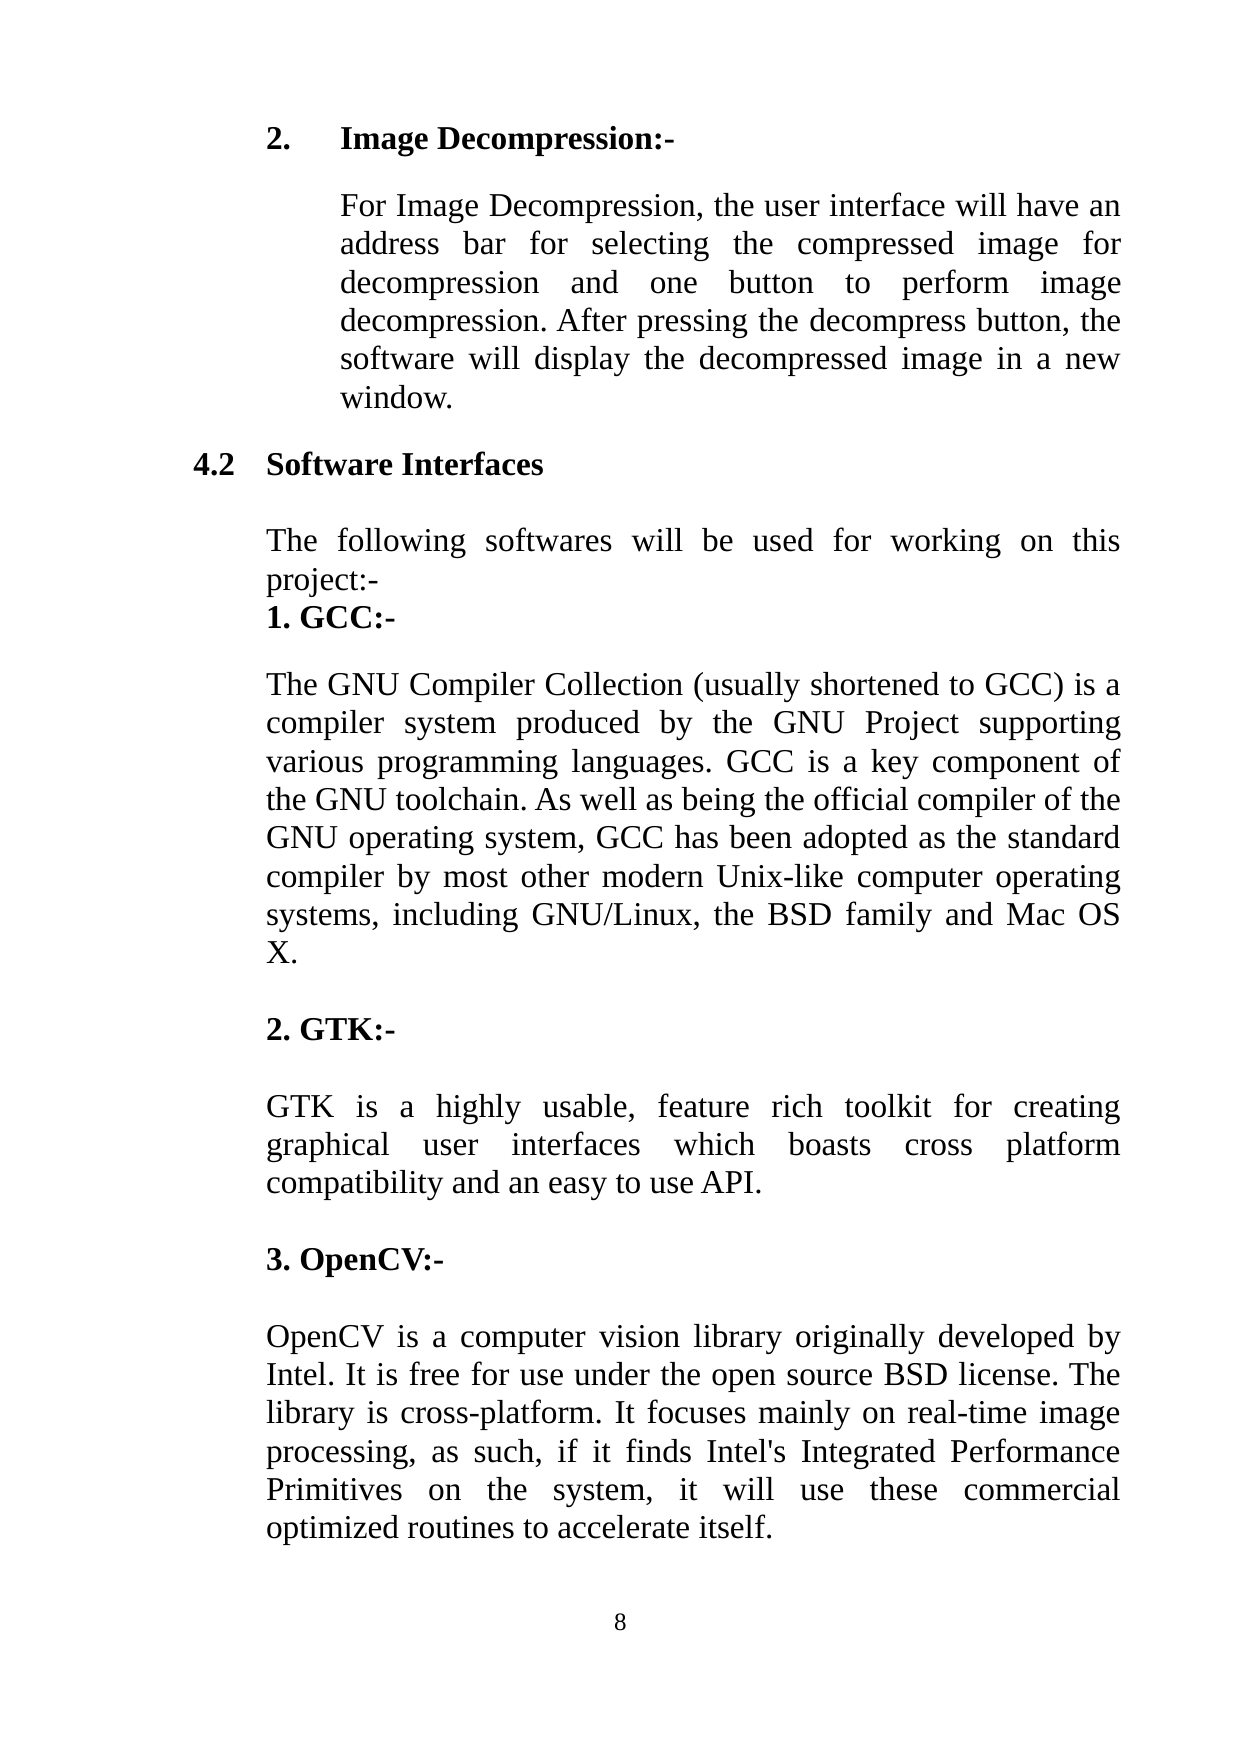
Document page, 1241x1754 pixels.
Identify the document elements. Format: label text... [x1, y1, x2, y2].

text 2. Image Decompression:- [118, 118, 1122, 156]
text The GNU Compiler Collection (usually shortened to GCC) is a compiler system produced by the GNU Project supporting various programming languages. GCC is a key component of the GNU toolchain. As well as being the official compiler of the GNU operating system, GCC has been adopted as the standard compiler by most other modern Unix-like computer operating systems, including GNU/Linux, the BSD family and Mac OS X. [266, 664, 1122, 971]
list 2. GTK:- [266, 1009, 1122, 1048]
text 3. OpenCV:- [118, 1239, 1122, 1278]
text The following softwares will be used for working on this project:- [266, 521, 1122, 597]
text GTK is a highly usable, feature rich toolkit for creating graphical user interfaces which boasts cross platform compatibility and an easy to use API. [266, 1086, 1122, 1201]
text For Image Decompression, the user interface will have an address bar for selecting the compressed image for decompression and one button to perform image decompression. After pressing the decompress button, the software will display the decompressed image in a new window. [302, 185, 1122, 415]
text 1. GCC:- [266, 597, 1122, 636]
list OpenCV is a computer vision library originally developed by Intel. It is free for use under the open source BSD license. The library is cross-platform. It focuses mainly on real-time image processing, as such, if it finds Intel's Integrated Performance Primitives on the system, it will use these commercial optimized routines to accelerate itself. [266, 1316, 1122, 1546]
list Software Interfaces [193, 444, 1122, 482]
